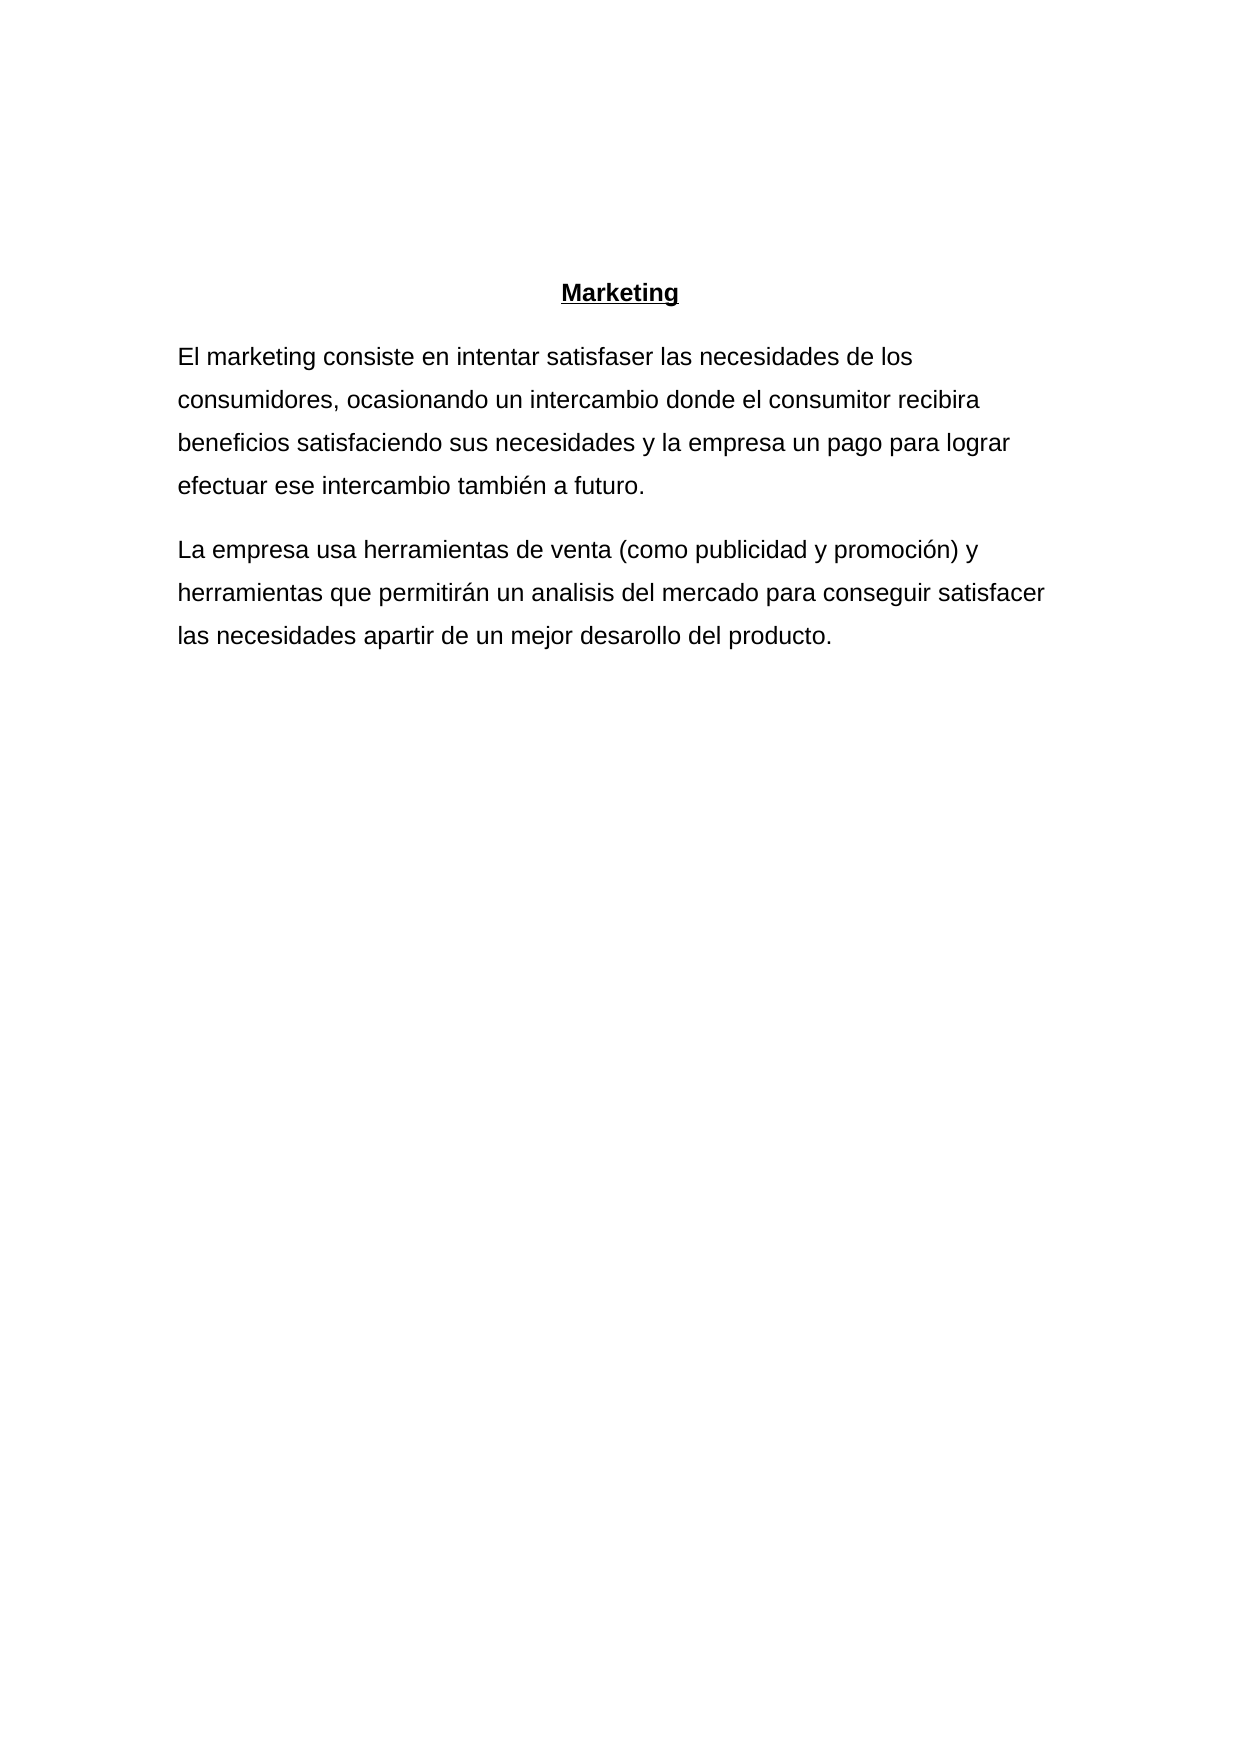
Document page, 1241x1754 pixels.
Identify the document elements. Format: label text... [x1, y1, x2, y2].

text El marketing consiste en intentar satisfaser las necesidades de los consumidores, ocasionando un intercambio donde el consumitor recibira beneficios satisfaciendo sus necesidades y la empresa un pago para lograr efectuar ese intercambio también a futuro. [177, 341, 1063, 499]
text Marketing [177, 277, 1063, 306]
text La empresa usa herramientas de venta (como publicidad y promoción) y herramientas que permitirán un analisis del mercado para conseguir satisfacer las necesidades apartir de un mejor desarollo del producto. [177, 535, 1063, 650]
